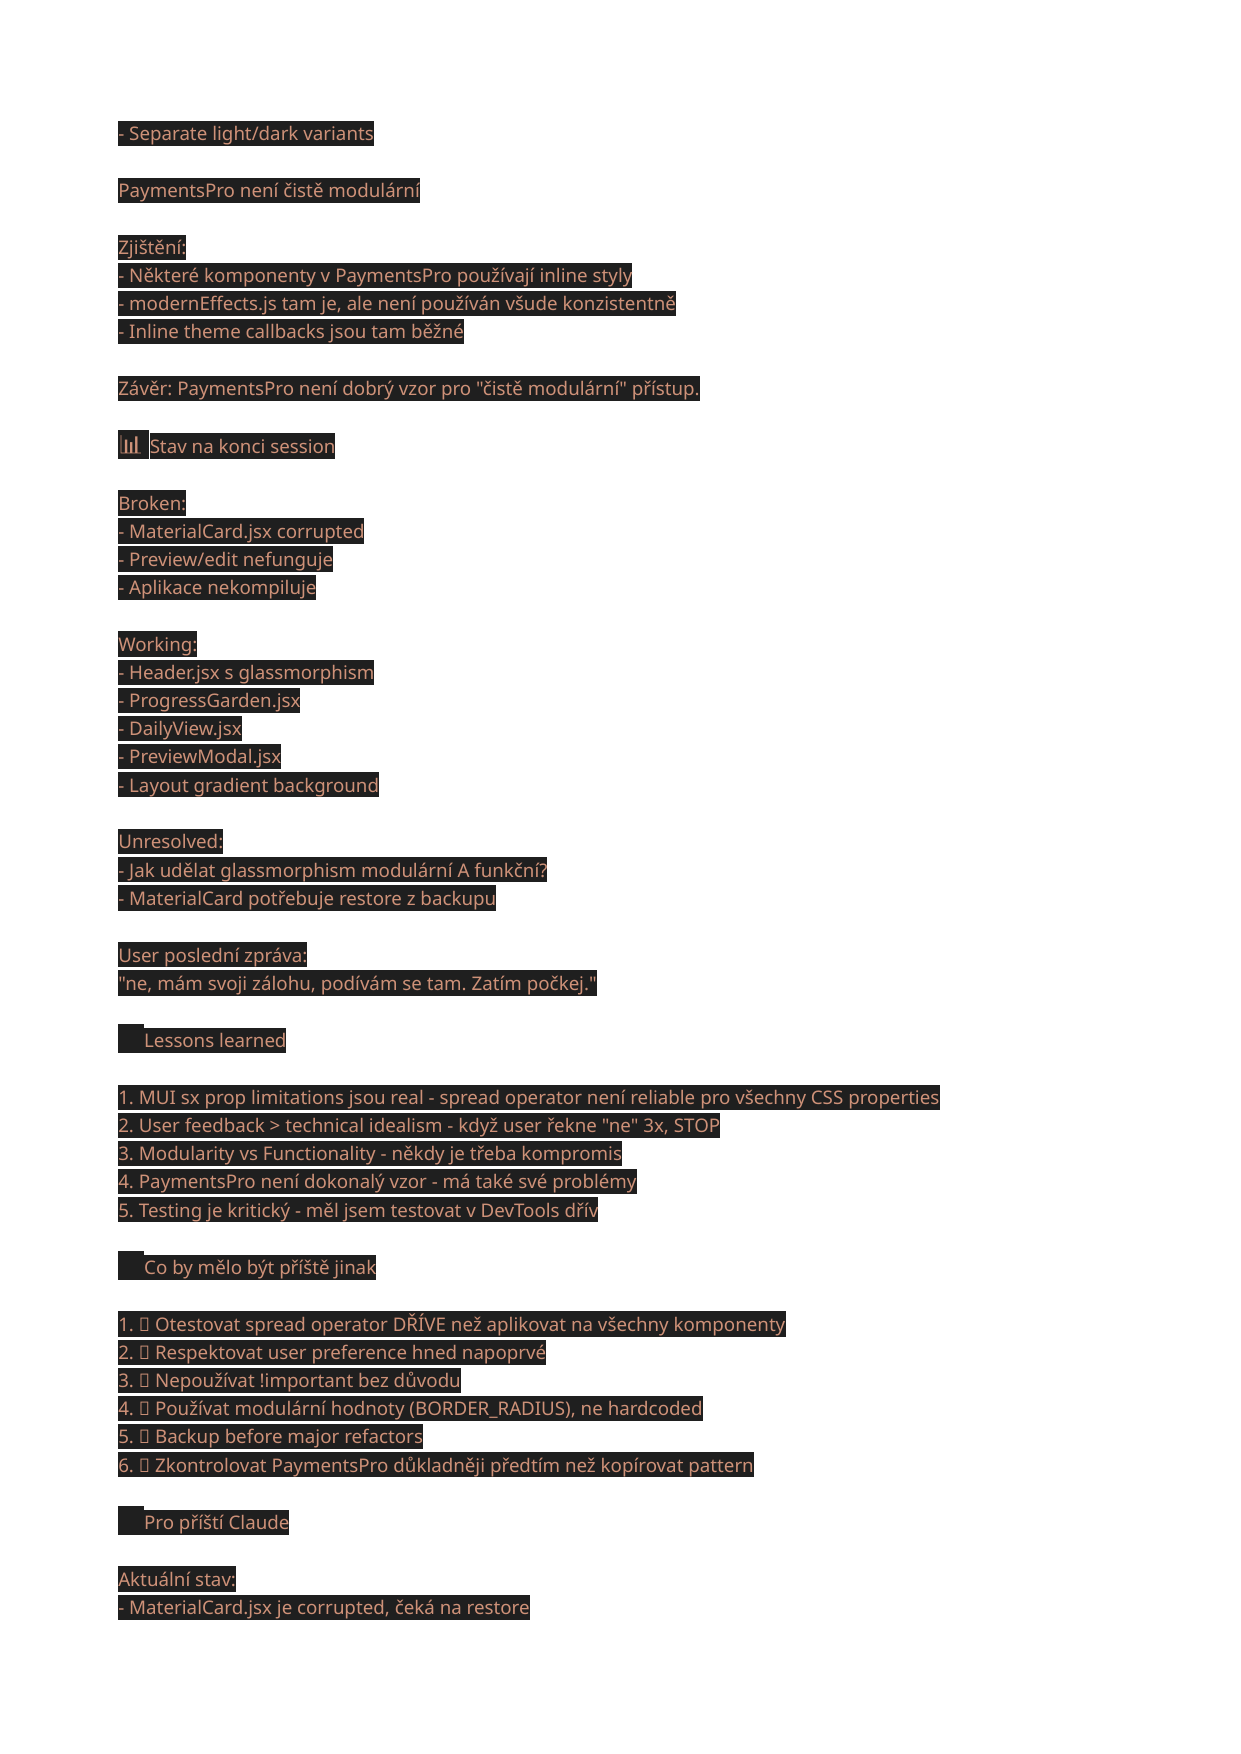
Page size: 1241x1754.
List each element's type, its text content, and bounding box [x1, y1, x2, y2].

text Working: [118, 629, 1122, 657]
text - Header.jsx s glassmorphism [118, 657, 1122, 685]
text - modernEffects.js tam je, ale není používán všude konzistentně [118, 288, 1122, 316]
text 1. MUI sx prop limitations jsou real - spread operator není reliable pro všechny CSS properties [118, 1082, 1122, 1110]
text Broken: [118, 487, 1122, 516]
text - Aplikace nekompiluje [118, 572, 1122, 600]
text 📝 Pro příští Claude [118, 1506, 1122, 1535]
text 2. User feedback > technical idealism - když user řekne "ne" 3x, STOP [118, 1110, 1122, 1138]
text 📊 Stav na konci session [118, 430, 1122, 459]
text - MaterialCard potřebuje restore z backupu [118, 882, 1122, 911]
text PaymentsPro není čistě modulární [118, 175, 1122, 203]
text - DailyView.jsx [118, 713, 1122, 741]
text 3. ✅ Nepoužívat !important bez důvodu [118, 1365, 1122, 1393]
text - Separate light/dark variants [118, 118, 1122, 146]
text - ProgressGarden.jsx [118, 685, 1122, 713]
text - MaterialCard.jsx corrupted [118, 516, 1122, 544]
text 5. ✅ Backup before major refactors [118, 1421, 1122, 1449]
text User poslední zpráva: [118, 939, 1122, 967]
text 4. ✅ Používat modulární hodnoty (BORDER_RADIUS), ne hardcoded [118, 1393, 1122, 1421]
text - Layout gradient background [118, 769, 1122, 797]
text 5. Testing je kritický - měl jsem testovat v DevTools dřív [118, 1194, 1122, 1222]
text Zjištění: [118, 232, 1122, 260]
text - MaterialCard.jsx je corrupted, čeká na restore [118, 1592, 1122, 1620]
text 3. Modularity vs Functionality - někdy je třeba kompromis [118, 1138, 1122, 1166]
text 💡 Lessons learned [118, 1024, 1122, 1053]
text - PreviewModal.jsx [118, 741, 1122, 769]
text 6. ✅ Zkontrolovat PaymentsPro důkladněji předtím než kopírovat pattern [118, 1449, 1122, 1477]
text Závěr: PaymentsPro není dobrý vzor pro "čistě modulární" přístup. [118, 373, 1122, 401]
text Aktuální stav: [118, 1564, 1122, 1592]
text 2. ✅ Respektovat user preference hned napoprvé [118, 1337, 1122, 1365]
text 🎯 Co by mělo být příště jinak [118, 1251, 1122, 1280]
text Unresolved: [118, 826, 1122, 854]
text "ne, mám svoji zálohu, podívám se tam. Zatím počkej." [118, 967, 1122, 996]
text 4. PaymentsPro není dokonalý vzor - má také své problémy [118, 1166, 1122, 1194]
text - Jak udělat glassmorphism modulární A funkční? [118, 854, 1122, 882]
text 1. ✅ Otestovat spread operator DŘÍVE než aplikovat na všechny komponenty [118, 1309, 1122, 1337]
text - Některé komponenty v PaymentsPro používají inline styly [118, 260, 1122, 288]
text - Preview/edit nefunguje [118, 544, 1122, 572]
text - Inline theme callbacks jsou tam běžné [118, 316, 1122, 344]
